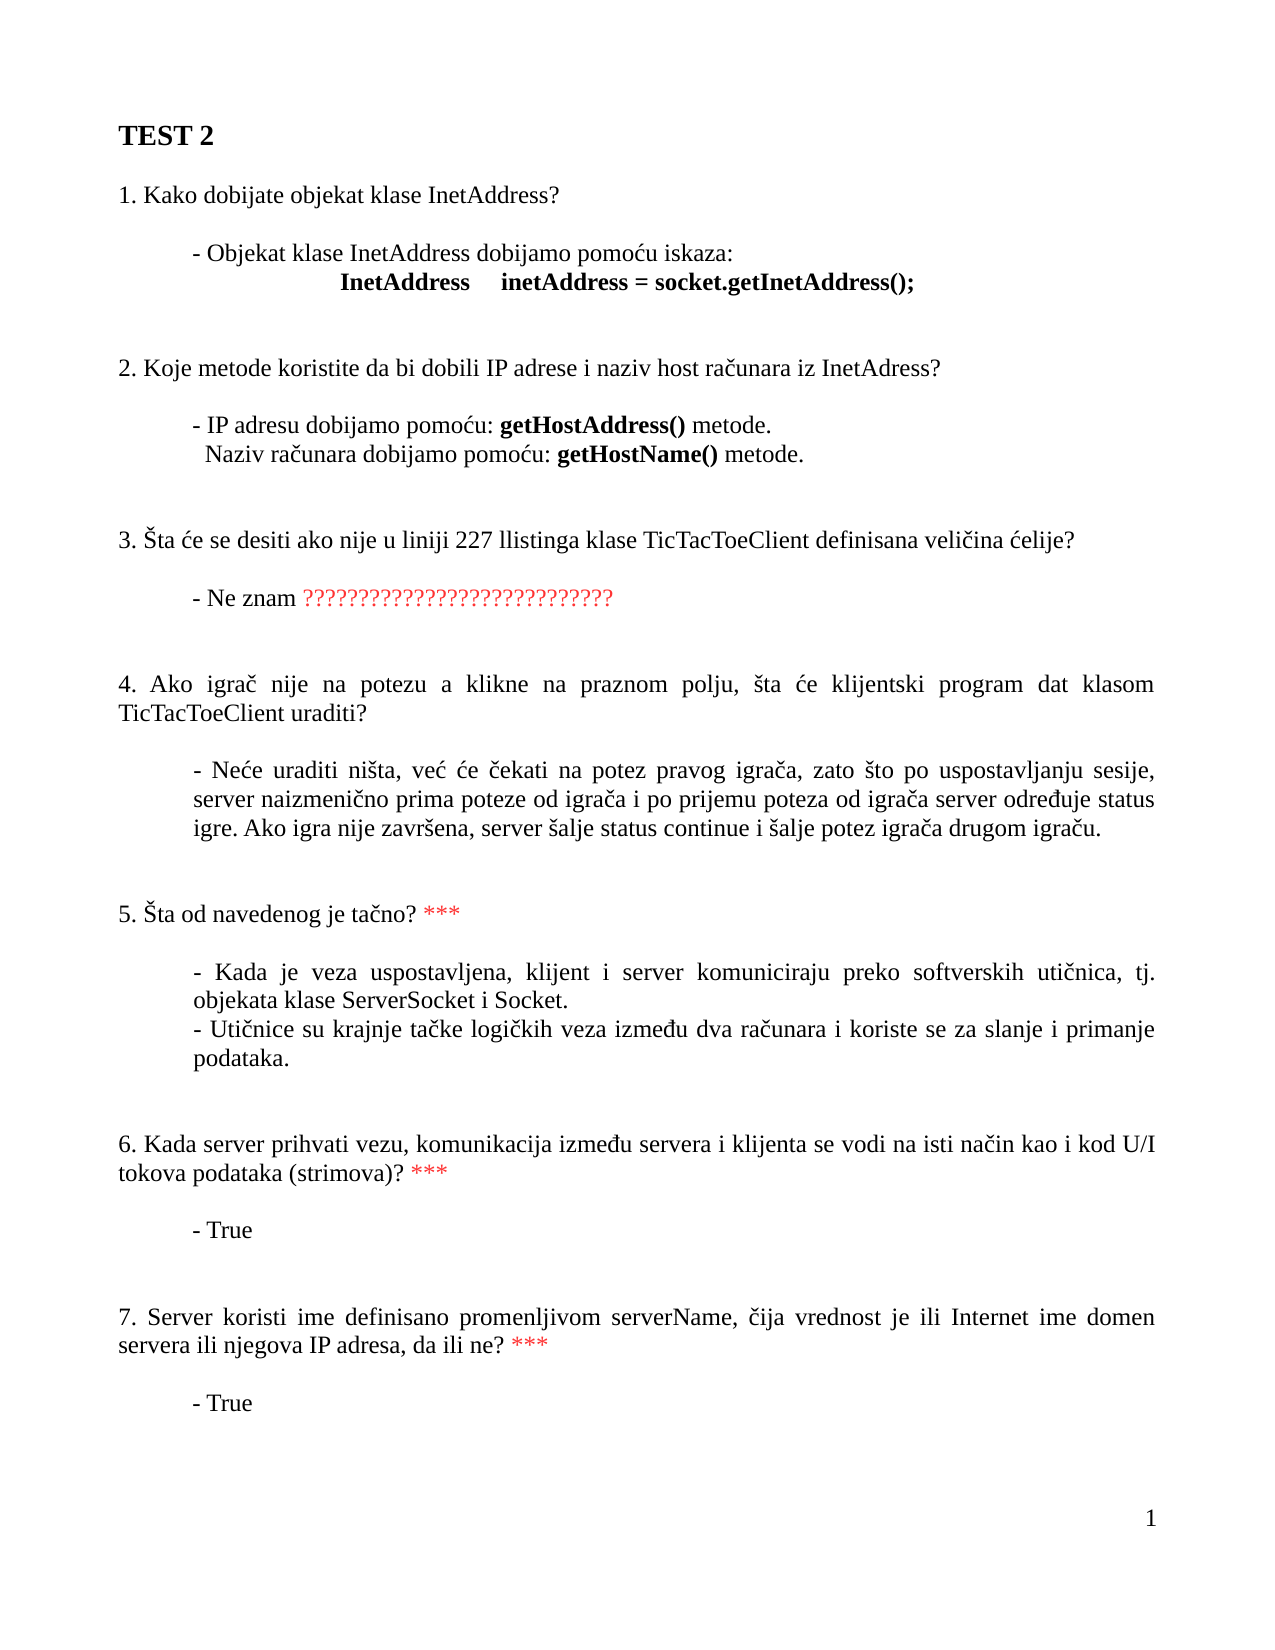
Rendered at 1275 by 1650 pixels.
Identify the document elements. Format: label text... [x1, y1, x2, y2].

text TEST 2 [118, 118, 1157, 152]
text - Ne znam ???????????????????????????? [118, 583, 1157, 612]
text - True [118, 1388, 1157, 1417]
text 7. Server koristi ime definisano promenljivom serverName, čija vrednost je ili Internet ime domen servera ili njegova IP adresa, da ili ne? *** [118, 1302, 1157, 1359]
text 2. Koje metode koristite da bi dobili IP adrese i naziv host računara iz InetAdress? [118, 353, 1157, 382]
text 3. Šta će se desiti ako nije u liniji 227 llistinga klase TicTacToeClient definisana veličina ćelije? [118, 525, 1157, 554]
text - IP adresu dobijamo pomoću: getHostAddress() metode. [118, 410, 1157, 439]
text 1. Kako dobijate objekat klase InetAddress? [118, 180, 1157, 209]
text - True [118, 1215, 1157, 1244]
text Naziv računara dobijamo pomoću: getHostName() metode. [118, 439, 1157, 468]
text InetAddress inetAddress = socket.getInetAddress(); [118, 267, 1157, 295]
text - Utičnice su krajnje tačke logičkih veza između dva računara i koriste se za slanje i primanje podataka. [193, 1014, 1157, 1072]
text - Neće uraditi ništa, već će čekati na potez pravog igrača, zato što po uspostavljanju sesije, server naizmenično prima poteze od igrača i po prijemu poteza od igrača server određuje status igre. Ako igra nije završena, server šalje status continue i šalje potez igrača drugom igraču. [193, 755, 1157, 842]
text - Objekat klase InetAddress dobijamo pomoću iskaza: [118, 238, 1157, 267]
text - Kada je veza uspostavljena, klijent i server komuniciraju preko softverskih utičnica, tj. objekata klase ServerSocket i Socket. [193, 957, 1157, 1014]
text 4. Ako igrač nije na potezu a klikne na praznom polju, šta će klijentski program dat klasom TicTacToeClient uraditi? [118, 669, 1157, 727]
text 5. Šta od navedenog je tačno? *** [118, 899, 1157, 928]
text 6. Kada server prihvati vezu, komunikacija između servera i klijenta se vodi na isti način kao i kod U/I tokova podataka (strimova)? *** [118, 1129, 1157, 1187]
